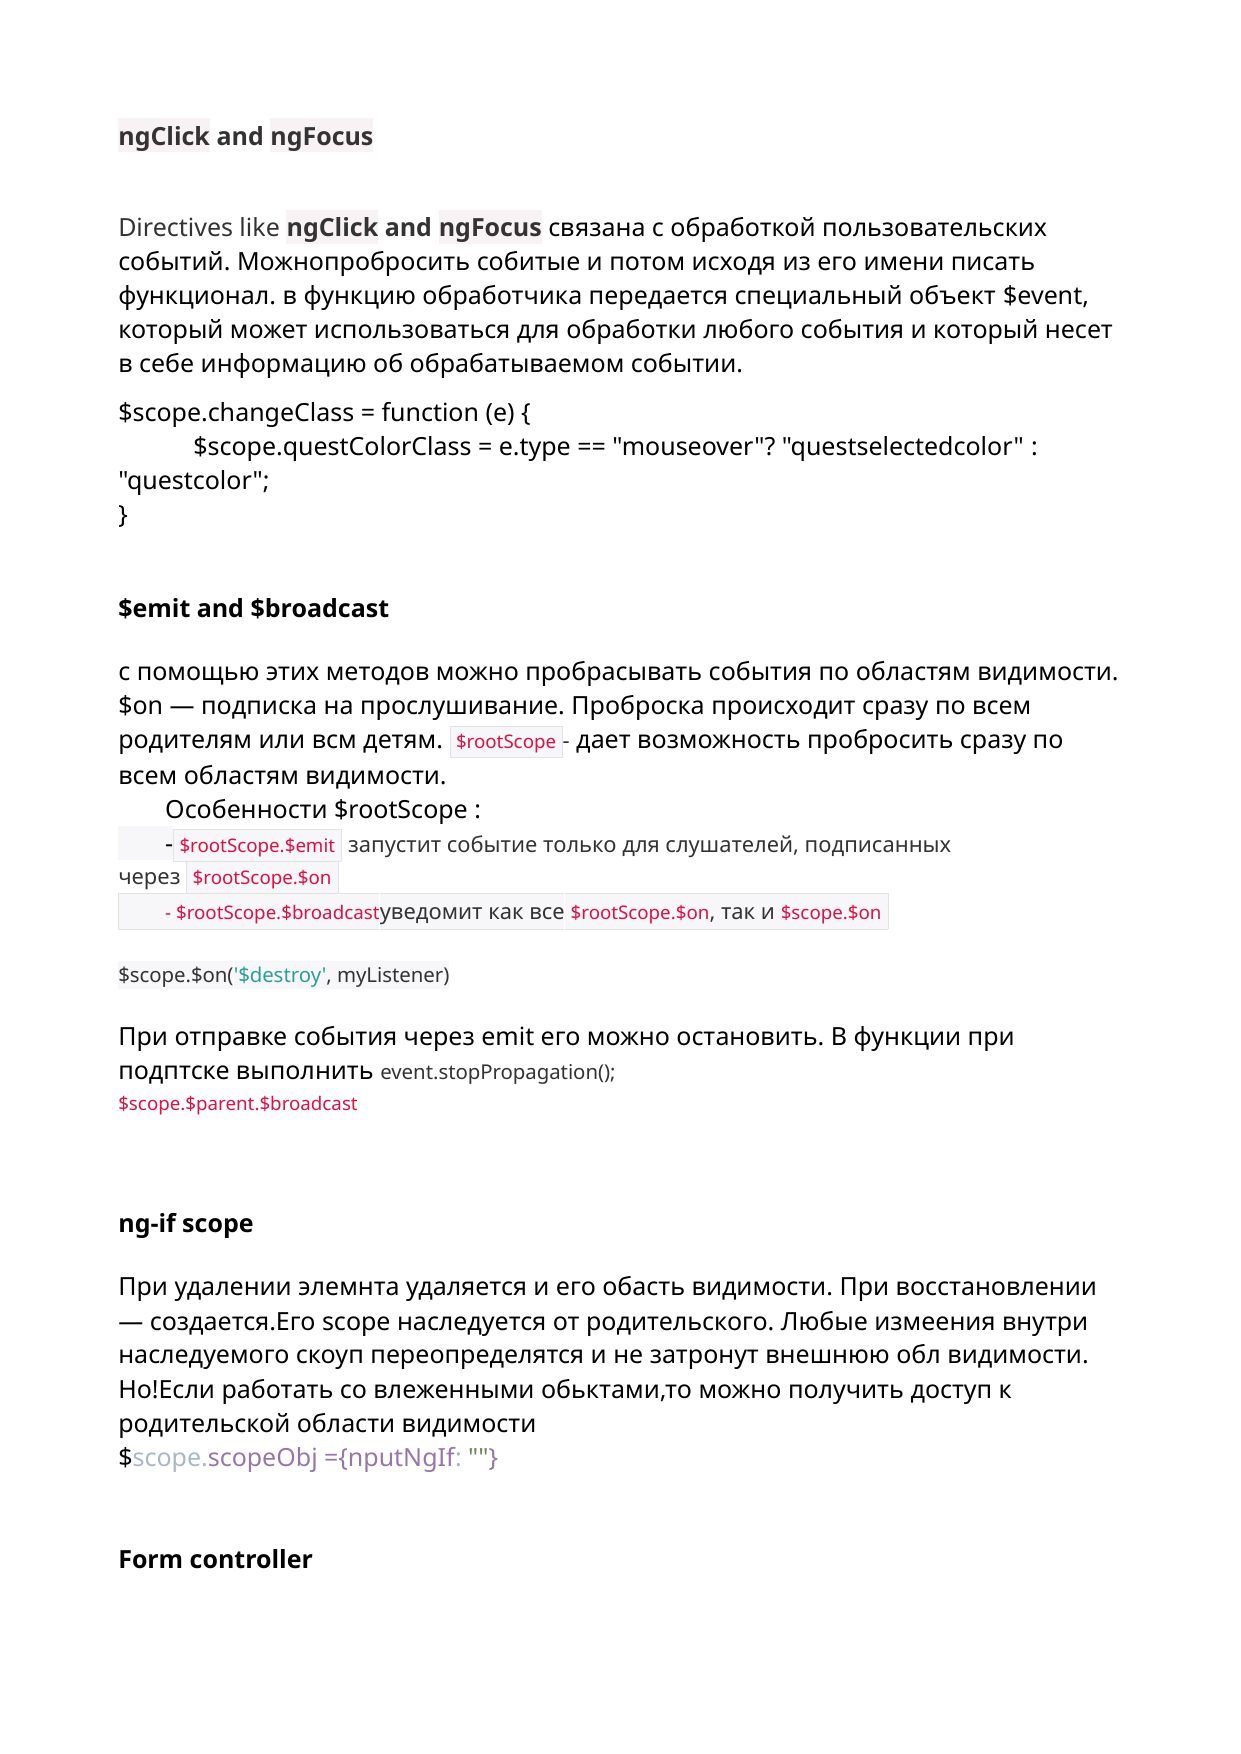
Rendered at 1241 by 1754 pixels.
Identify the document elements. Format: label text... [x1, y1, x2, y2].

text $scope.questColorClass = e.type == "mouseover"? "questselectedcolor" : "questcolor"; [118, 429, 1122, 497]
text [889, 893, 1122, 929]
text При удалении элемнта удаляется и его обасть видимости. При восстановлении — создается.Его scope наследуется от родительского. Любые измеения внутри наследуемого скоуп переопределятся и не затронут внешнюю обл видимости. Но!Если работать со влеженными обьктами,то можно получить доступ к родительской области видимости [118, 1269, 1122, 1439]
text ng-if scope [118, 1205, 1122, 1239]
text Directives like ngClick and ngFocus связана с обработкой пользовательских событий. Можнопробросить собитые и потом исходя из его имени писать функционал. в функцию обработчика передается специальный объект $event, который может использоваться для обработки любого события и который несет в себе информацию об обрабатываемом событии. [118, 210, 1122, 380]
text При отправке события через emit его можно остановить. В функции при подптске выполнить event.stopPropagation(); [118, 1018, 1122, 1087]
text $scope.$parent.$broadcast [118, 1087, 1122, 1116]
text - $rootScope.$broadcastуведомит как все $rootScope.$on, так и $scope.$on [119, 894, 888, 929]
text } [118, 497, 1122, 531]
text $scope.scopeObj ={nputNgIf: ""} [118, 1439, 1122, 1473]
text Особенности $rootScope : [118, 792, 1122, 826]
text -$rootScope.$emit запустит событие только для слушателей, подписанных через $rootScope.$on [118, 826, 1122, 893]
text ngClick and ngFocus [118, 118, 1122, 152]
text $emit and $broadcast [118, 590, 1122, 624]
text Form controller [118, 1542, 1122, 1610]
text с помощью этих методов можно пробрасывать события по областям видимости. $on — подписка на прослушивание. Проброска происходит сразу по всем родителям или всм детям. $rootScope- дает возможность пробросить сразу по всем областям видимости. [118, 654, 1122, 792]
text $scope.$on('$destroy', myListener) [118, 959, 1122, 989]
text $scope.changeClass = function (e) { [118, 394, 1122, 429]
